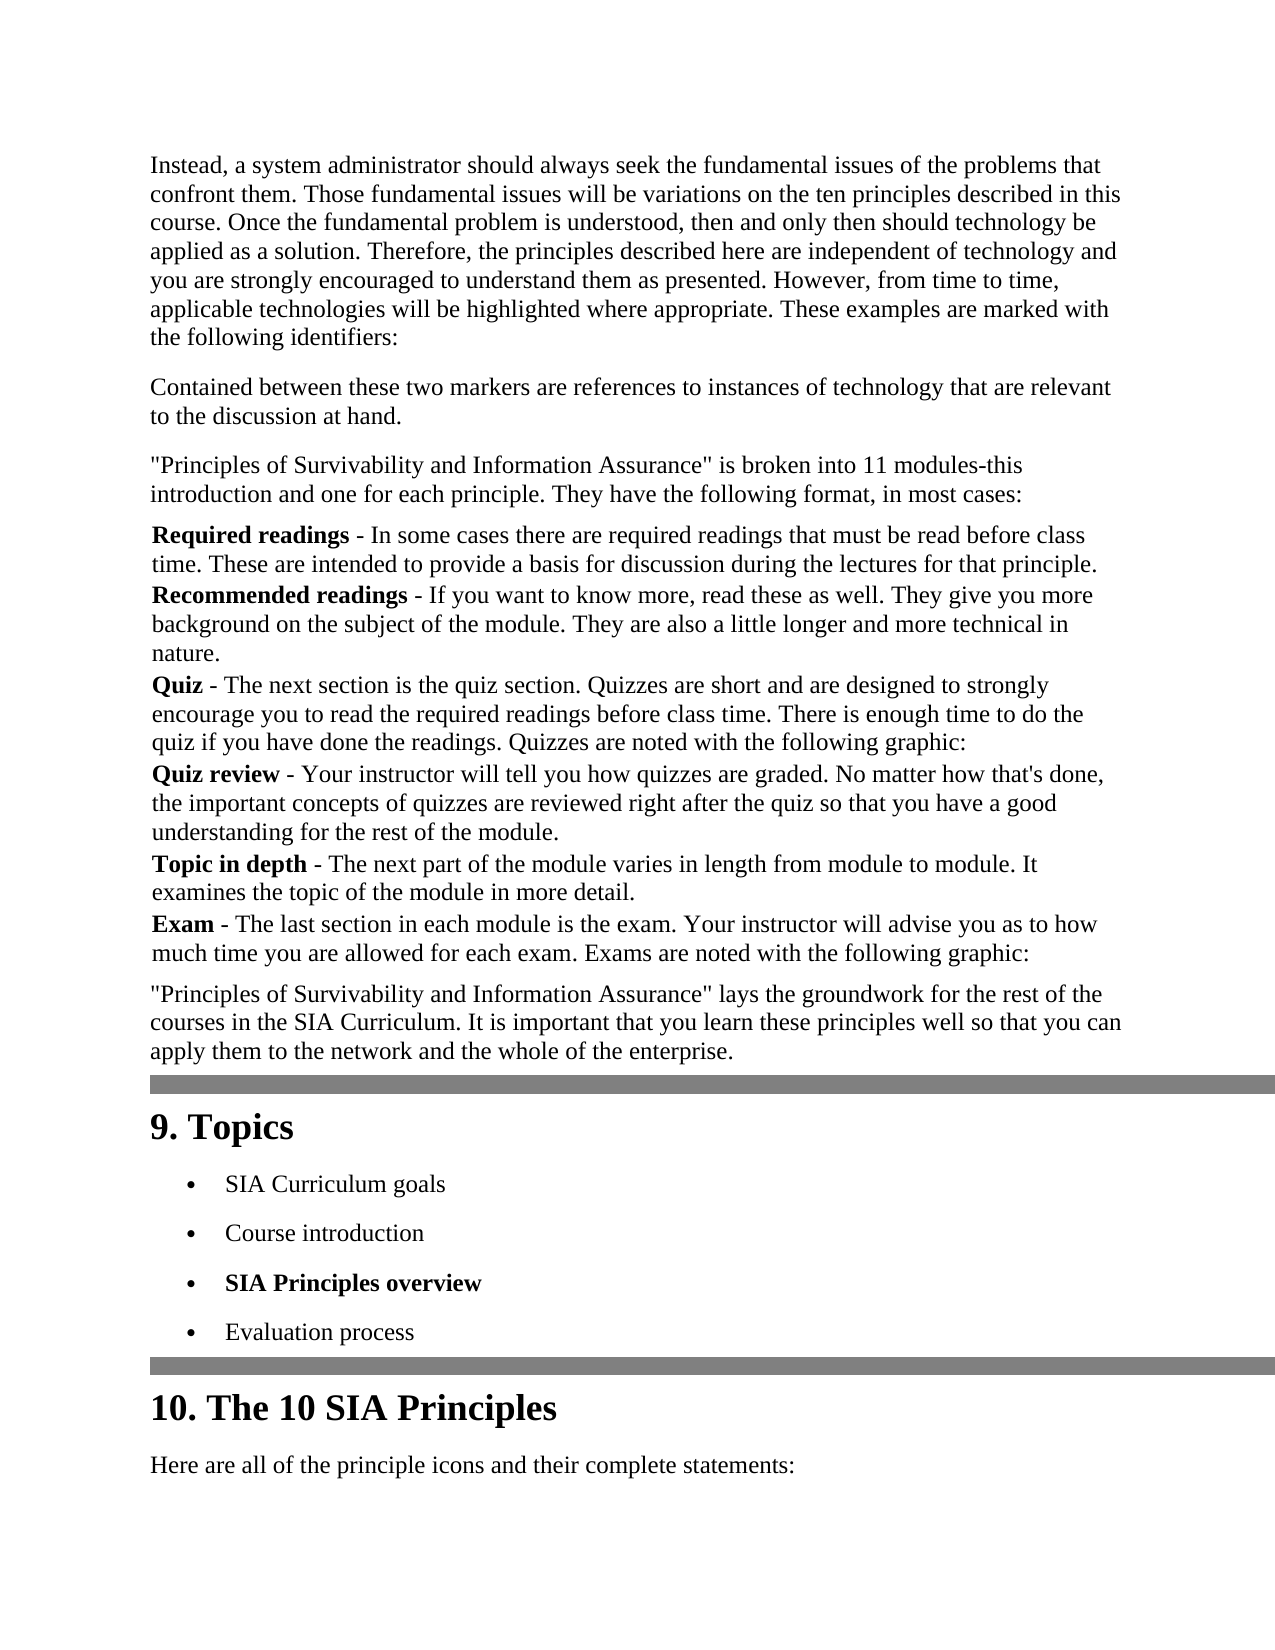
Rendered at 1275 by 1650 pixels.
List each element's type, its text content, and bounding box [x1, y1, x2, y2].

list Evaluation process [187, 1317, 1125, 1346]
text Here are all of the principle icons and their complete statements: [150, 1450, 1125, 1478]
table_header Required readings - In some cases there are required readings that must be read before class time. These are intended to provide a basis for discussion during the lectures for that principle. [150, 518, 1134, 579]
text "Principles of Survivability and Information Assurance" is broken into 11 modules-this introduction and one for each principle. They have the following format, in most cases: [150, 450, 1125, 508]
text Instead, a system administrator should always seek the fundamental issues of the problems that confront them. Those fundamental issues will be variations on the ten principles described in this course. Once the fundamental problem is understood, then and only then should technology be applied as a solution. Therefore, the principles described here are independent of technology and you are strongly encouraged to understand them as presented. However, from time to time, applicable technologies will be highlighted where appropriate. These examples are marked with the following identifiers: [150, 150, 1125, 351]
list Course introduction [187, 1218, 1125, 1247]
text "Principles of Survivability and Information Assurance" lays the groundwork for the rest of the courses in the SIA Curriculum. It is important that you learn these principles well so that you can apply them to the network and the whole of the enterprise. [150, 979, 1125, 1065]
subtitle 9. Topics [150, 1105, 1125, 1148]
table_cell Quiz review - Your instructor will tell you how quizzes are graded. No matter how that's done, the important concepts of quizzes are reviewed right after the quiz so that you have a good understanding for the rest of the module. [150, 758, 1134, 847]
subtitle 10. The 10 SIA Principles [150, 1386, 1125, 1429]
table_cell Exam - The last section in each module is the exam. Your instructor will advise you as to how much time you are allowed for each exam. Exams are noted with the following graphic: [150, 908, 1134, 968]
table_cell Quiz - The next section is the quiz section. Quizzes are short and are designed to strongly encourage you to read the required readings before class time. There is enough time to do the quiz if you have done the readings. Quizzes are noted with the following graphic: [150, 668, 1134, 758]
list SIA Curriculum goals [187, 1169, 1125, 1197]
table_cell Recommended readings - If you want to know more, read these as well. They give you more background on the subject of the module. They are also a little longer and more technical in nature. [150, 579, 1134, 668]
list SIA Principles overview [187, 1268, 1125, 1297]
text Contained between these two markers are references to instances of technology that are relevant to the discussion at hand. [150, 372, 1125, 429]
table_cell Topic in depth - The next part of the module varies in length from module to module. It examines the topic of the module in more detail. [150, 847, 1134, 908]
